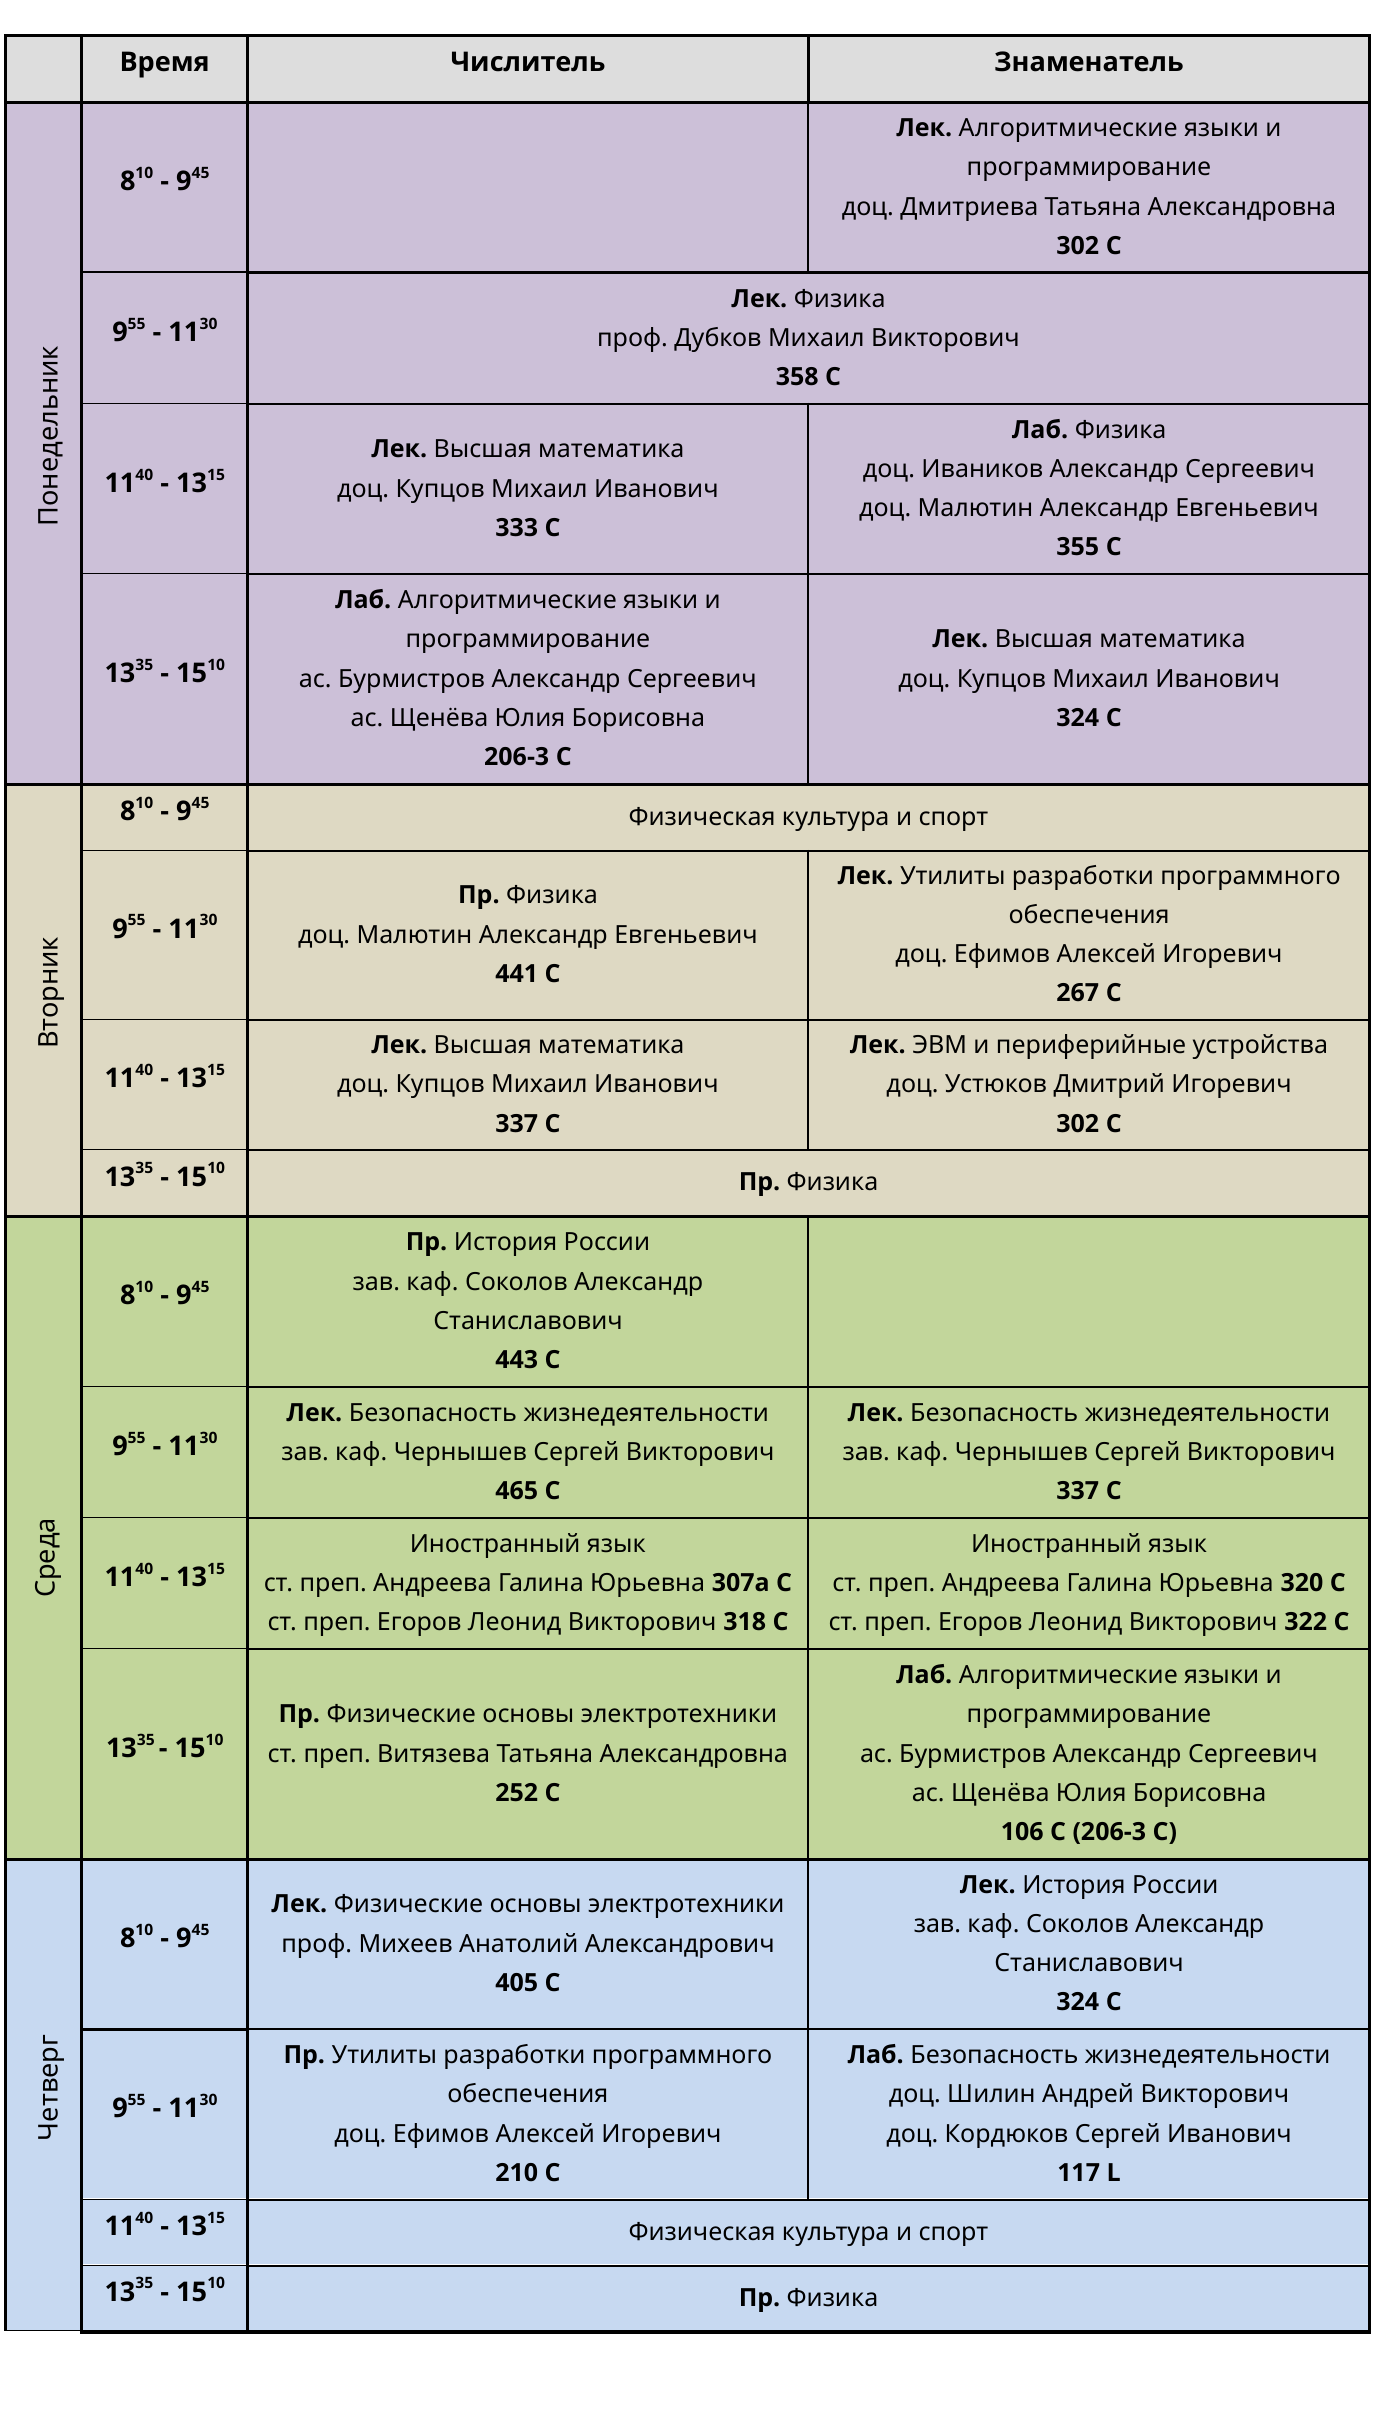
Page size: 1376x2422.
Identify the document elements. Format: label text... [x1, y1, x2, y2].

table_cell 1335 - 1510 [83, 2266, 246, 2330]
table_cell Физическая культура и спорт [249, 786, 1368, 850]
table_cell 1140 - 1315 [83, 404, 246, 573]
table_cell [249, 104, 807, 271]
table_cell Лек. Утилиты разработки программного обеспечения доц. Ефимов Алексей Игоревич 267 С [809, 852, 1368, 1019]
table_header Время [83, 37, 246, 101]
table_cell 955 - 1130 [83, 273, 246, 403]
table_cell 1335 - 1510 [83, 1150, 246, 1215]
table_header Числитель [249, 37, 807, 101]
table_cell Лек. Безопасность жизнедеятельности зав. каф. Чернышев Сергей Викторович 465 С [249, 1388, 807, 1517]
table_cell 1140 - 1315 [83, 1518, 246, 1648]
table_cell Лек. Высшая математика доц. Купцов Михаил Иванович 337 C [249, 1021, 807, 1149]
table_cell Лаб. Алгоритмические языки и программирование ас. Бурмистров Александр Сергеевич ас. Щенёва Юлия Борисовна 206-3 С [249, 575, 807, 783]
table_cell 810 - 945 [83, 1218, 246, 1386]
table_header Знаменатель [810, 37, 1368, 101]
table_cell Лаб. Алгоритмические языки и программирование ас. Бурмистров Александр Сергеевич ас. Щенёва Юлия Борисовна 106 С (206-3 С) [809, 1650, 1368, 1858]
table_cell Четверг [7, 1861, 80, 2330]
table_cell Лек. Высшая математика доц. Купцов Михаил Иванович 333 C [249, 405, 807, 573]
table_cell Среда [7, 1218, 80, 1858]
table_cell Вторник [7, 786, 80, 1215]
table_cell 810 - 945 [83, 104, 246, 271]
table_cell Лек. Безопасность жизнедеятельности зав. каф. Чернышев Сергей Викторович 337 С [809, 1388, 1368, 1517]
table_cell Пр. История России зав. каф. Соколов Александр Станиславович 443 С [249, 1218, 807, 1386]
table_cell 955 - 1130 [83, 851, 246, 1019]
table_cell 955 - 1130 [83, 1387, 246, 1517]
table_cell Пр. Физические основы электротехники ст. преп. Витязева Татьяна Александровна 252 C [249, 1650, 807, 1858]
table_cell 1335 - 1510 [83, 574, 246, 783]
table_cell Пр. Физика [249, 1151, 1368, 1215]
table_cell Лек. История России зав. каф. Соколов Александр Станиславович 324 С [809, 1861, 1368, 2028]
table_cell Лек. ЭВМ и периферийные устройства доц. Устюков Дмитрий Игоревич 302 С [809, 1021, 1368, 1149]
table_cell 810 - 945 [83, 786, 246, 850]
table_cell 1140 - 1315 [83, 2200, 246, 2264]
table_cell Понедельник [7, 104, 80, 783]
table_cell Лек. Алгоритмические языки и программирование доц. Дмитриева Татьяна Александровна 302 С [809, 104, 1368, 271]
table_cell Лаб. Физика доц. Иваников Александр Сергеевич доц. Малютин Александр Евгеньевич 355 С [809, 405, 1368, 573]
table_cell 1335 - 1510 [83, 1649, 246, 1858]
table_cell Пр. Утилиты разработки программного обеспечения доц. Ефимов Алексей Игоревич 210 С [249, 2030, 807, 2198]
table_cell Физическая культура и спорт [249, 2201, 1368, 2264]
table_cell Пр. Физика доц. Малютин Александр Евгеньевич 441 С [249, 852, 807, 1019]
table_cell Лек. Высшая математика доц. Купцов Михаил Иванович 324 C [809, 575, 1368, 783]
table_cell [809, 1218, 1368, 1386]
table_cell Лек. Физика проф. Дубков Михаил Викторович 358 С [249, 274, 1368, 403]
table_cell Иностранный язык ст. преп. Андреева Галина Юрьевна 307а С ст. преп. Егоров Леонид Викторович 318 С [249, 1519, 807, 1648]
table_header [7, 37, 80, 101]
table_cell Пр. Физика [249, 2267, 1368, 2330]
table_cell Иностранный язык ст. преп. Андреева Галина Юрьевна 320 С ст. преп. Егоров Леонид Викторович 322 С [809, 1519, 1368, 1648]
table_cell 955 - 1130 [83, 2031, 246, 2198]
table_cell 1140 - 1315 [83, 1020, 246, 1149]
table_cell Лек. Физические основы электротехники проф. Михеев Анатолий Александрович 405 С [249, 1861, 807, 2028]
table_cell 810 - 945 [83, 1861, 246, 2028]
table_cell Лаб. Безопасность жизнедеятельности доц. Шилин Андрей Викторович доц. Кордюков Сергей Иванович 117 L [809, 2030, 1368, 2198]
